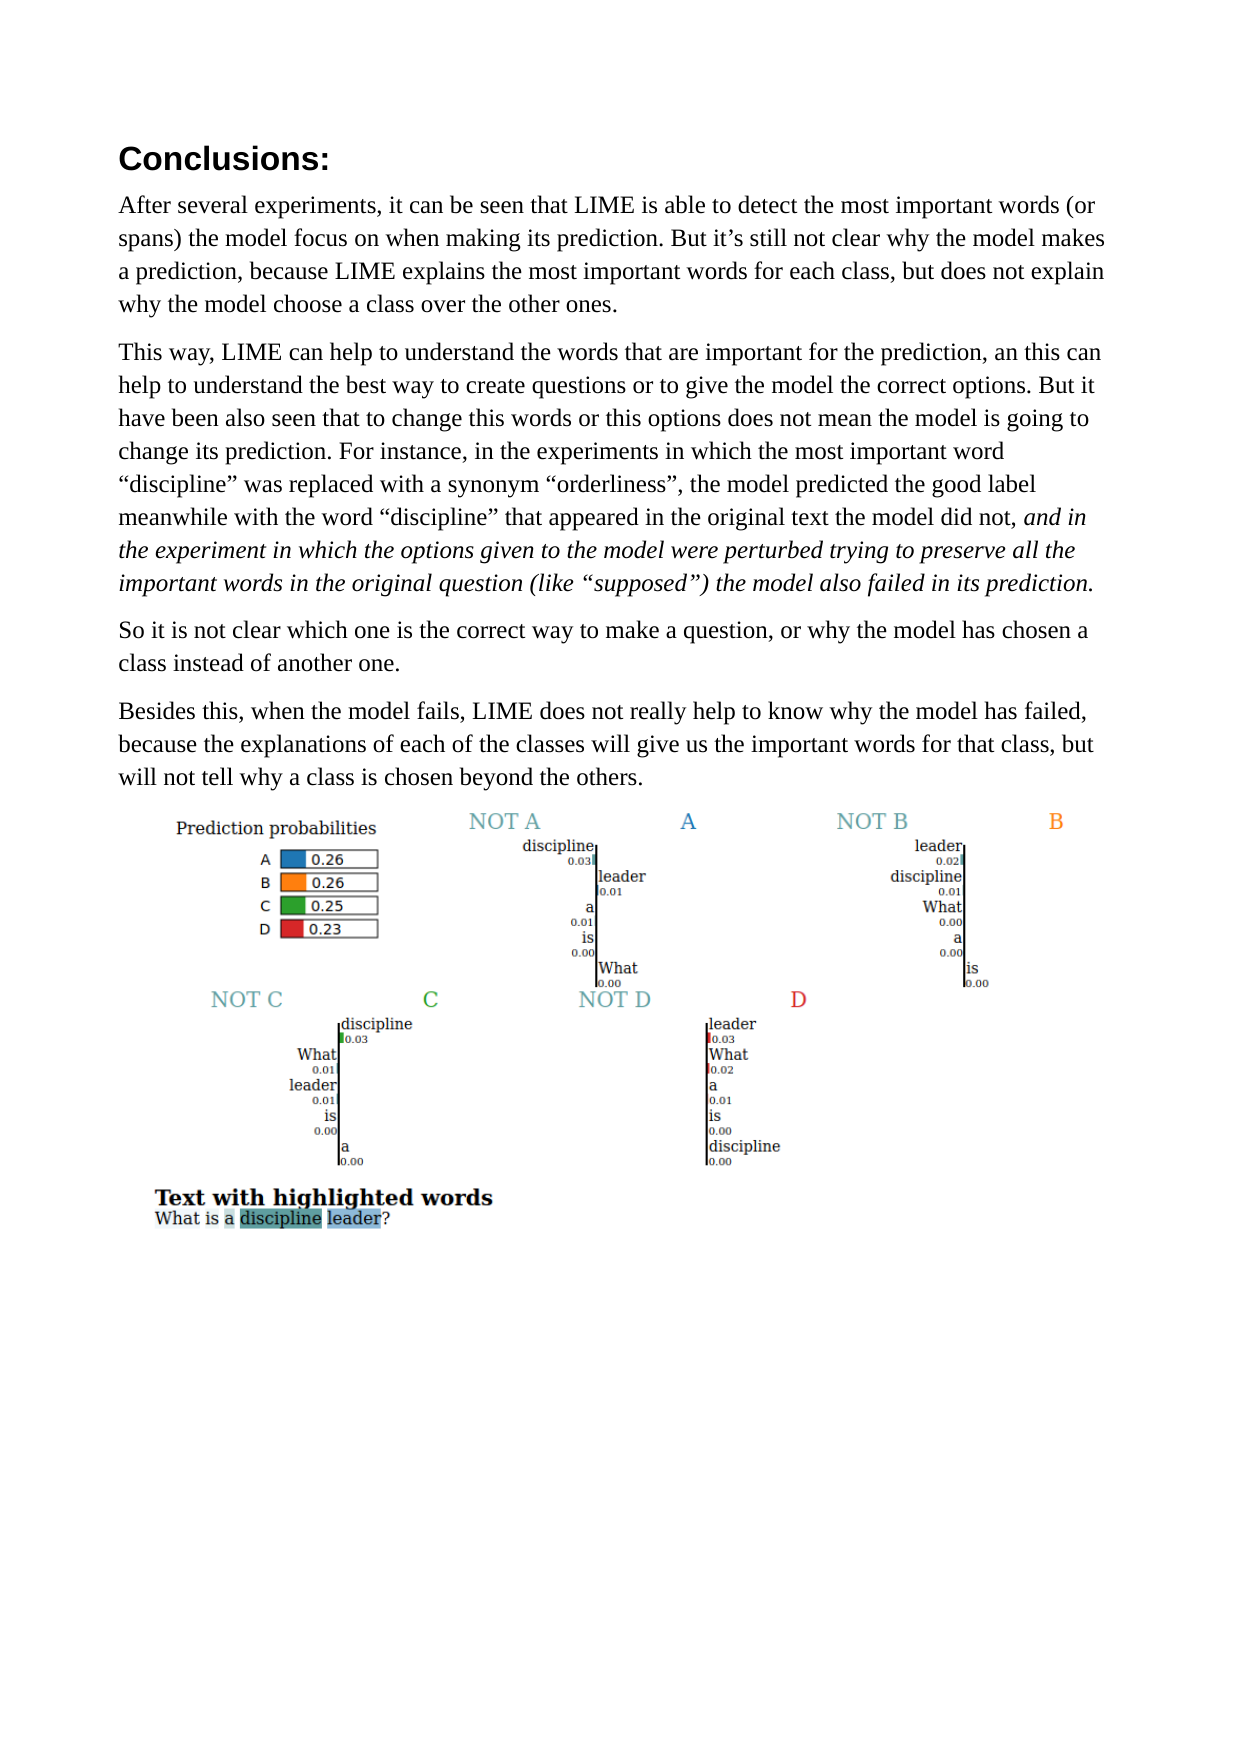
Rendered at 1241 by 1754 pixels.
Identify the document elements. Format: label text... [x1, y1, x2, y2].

text This way, LIME can help to understand the words that are important for the prediction, an this can help to understand the best way to create questions or to give the model the correct options. But it have been also seen that to change this words or this options does not mean the model is going to change its prediction. For instance, in the experiments in which the most important word “discipline” was replaced with a synonym “orderliness”, the model predicted the good label meanwhile with the word “discipline” that appeared in the original text the model did not, and in the experiment in which the options given to the model were perturbed trying to preserve all the important words in the original question (like “supposed”) the model also failed in its prediction. [118, 337, 1122, 597]
text Besides this, when the model fails, LIME does not really help to know why the model has failed, because the explanations of each of the classes will give us the important words for that class, but will not tell why a class is chosen beyond the others. [118, 696, 1122, 791]
text After several experiments, it can be seen that LIME is able to detect the most important words (or spans) the model focus on when making its prediction. But it’s still not clear why the model makes a prediction, because LIME explains the most important words for each class, but does not explain why the model choose a class over the other ones. [118, 190, 1122, 318]
text So it is not clear which one is the correct way to make a question, or why the model has chosen a class instead of another one. [118, 616, 1122, 677]
picture [118, 809, 1123, 1237]
subtitle Conclusions: [118, 139, 1122, 178]
